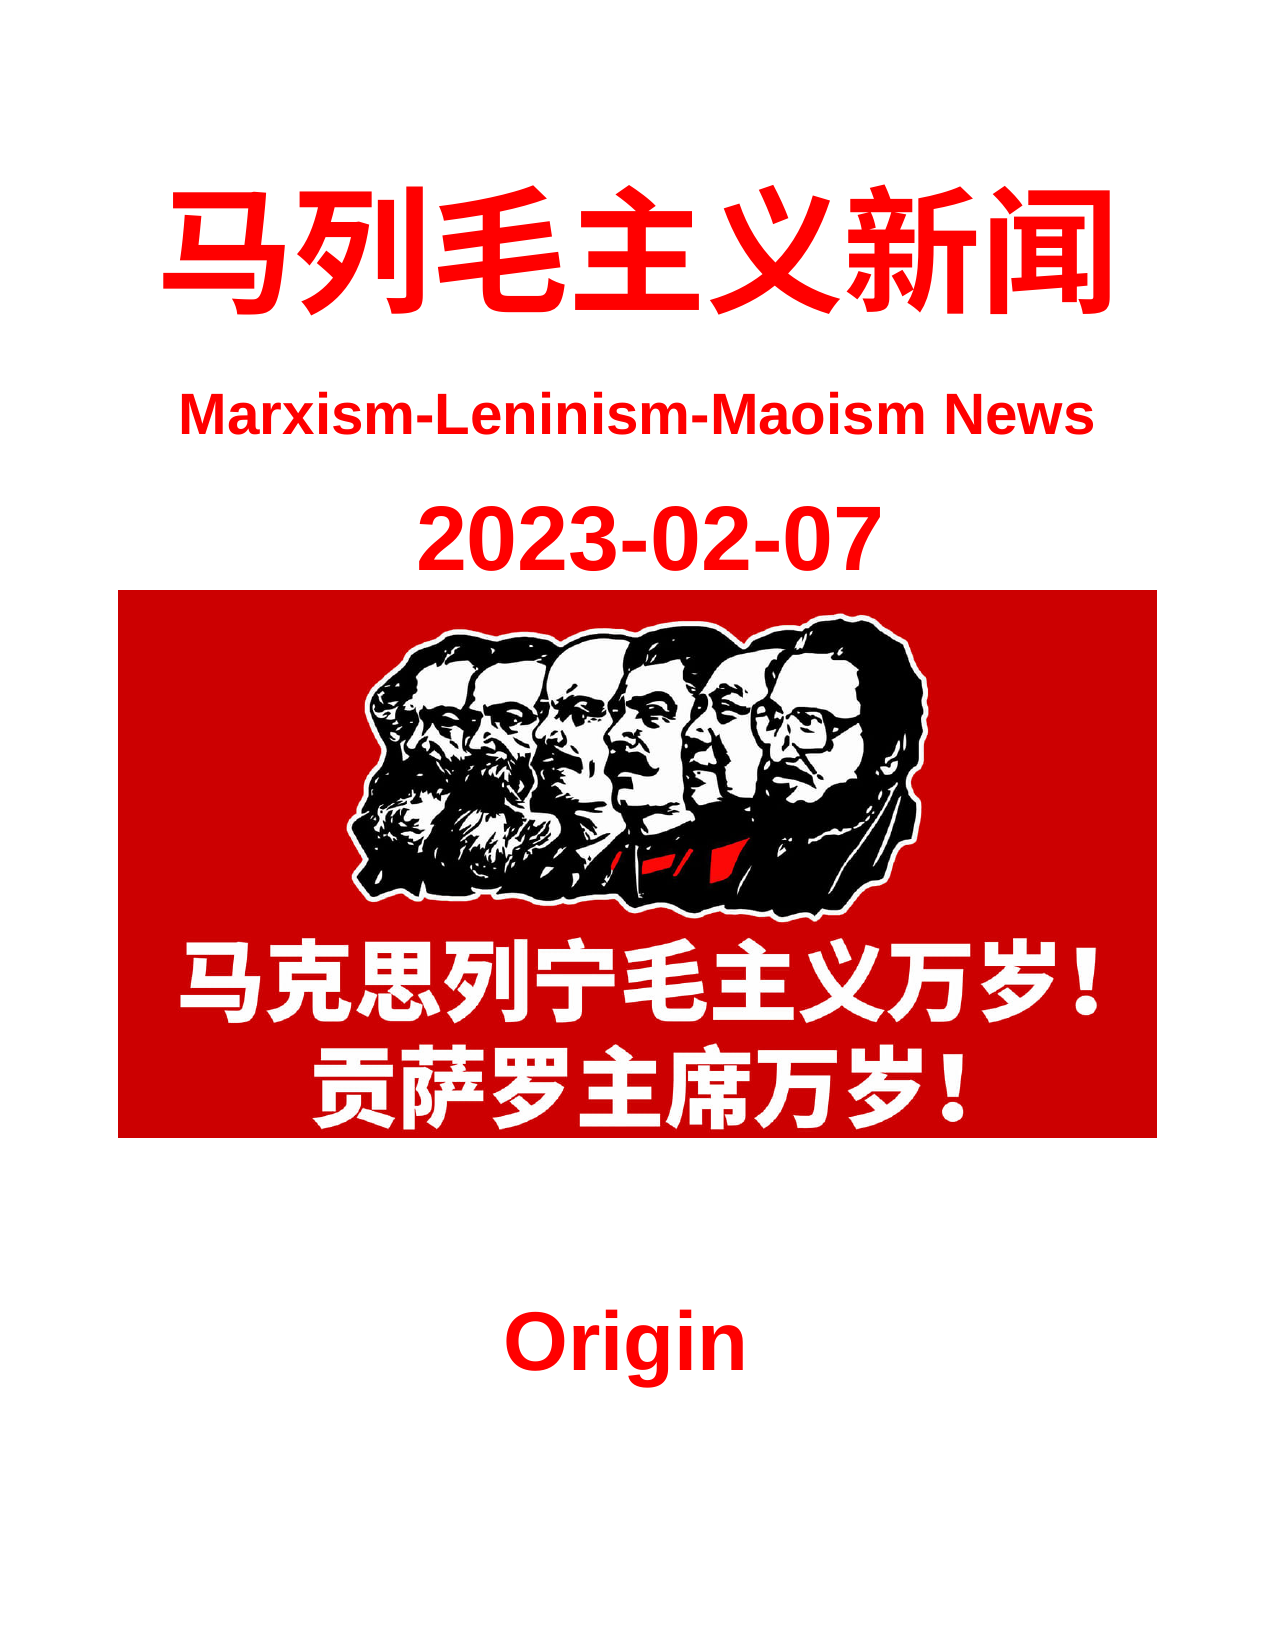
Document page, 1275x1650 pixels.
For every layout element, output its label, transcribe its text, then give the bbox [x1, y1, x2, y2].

subtitle 2023-02-07 [118, 484, 1157, 590]
subtitle Marxism-Leninism-Maoism News [118, 380, 1157, 447]
subtitle Origin [118, 1292, 1157, 1388]
picture [118, 590, 1157, 1138]
subtitle 马列毛主义新闻 [118, 143, 1157, 342]
